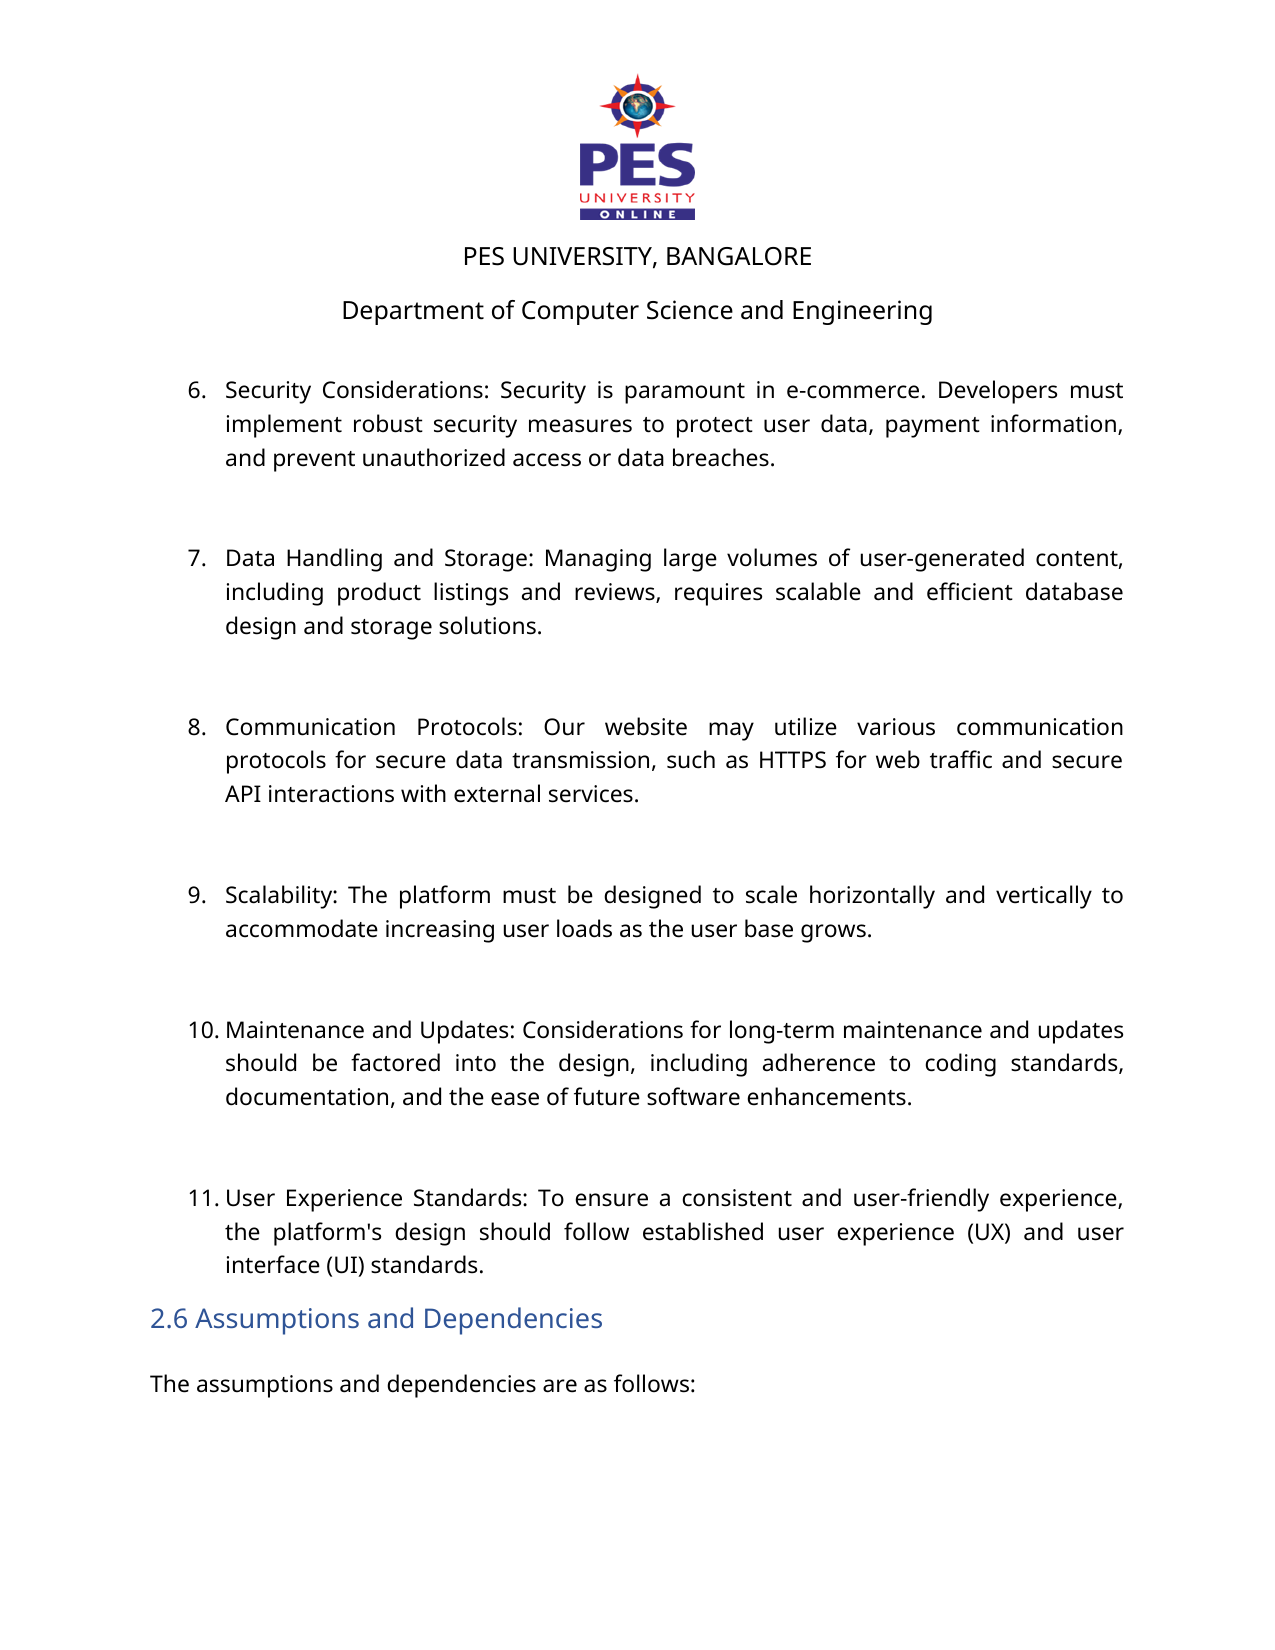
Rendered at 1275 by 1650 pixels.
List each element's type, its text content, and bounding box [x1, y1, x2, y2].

subtitle The assumptions and dependencies are as follows: [150, 1368, 1125, 1399]
subtitle Security Considerations: Security is paramount in e-commerce. Developers must implement robust security measures to protect user data, payment information, and prevent unauthorized access or data breaches. [187, 374, 1125, 473]
subtitle Data Handling and Storage: Managing large volumes of user-generated content, including product listings and reviews, requires scalable and efficient database design and storage solutions. [187, 542, 1125, 641]
subtitle Maintenance and Updates: Considerations for long-term maintenance and updates should be factored into the design, including adherence to coding standards, documentation, and the ease of future software enhancements. [187, 1013, 1125, 1112]
subtitle Scalability: The platform must be designed to scale horizontally and vertically to accommodate increasing user loads as the user base grows. [187, 879, 1125, 944]
subtitle 2.6 Assumptions and Dependencies [150, 1300, 1125, 1337]
subtitle User Experience Standards: To ensure a consistent and user-friendly experience, the platform's design should follow established user experience (UX) and user interface (UI) standards. [187, 1182, 1125, 1281]
picture [580, 73, 695, 220]
subtitle Communication Protocols: Our website may utilize various communication protocols for secure data transmission, such as HTTPS for web traffic and secure API interactions with external services. [187, 711, 1125, 809]
